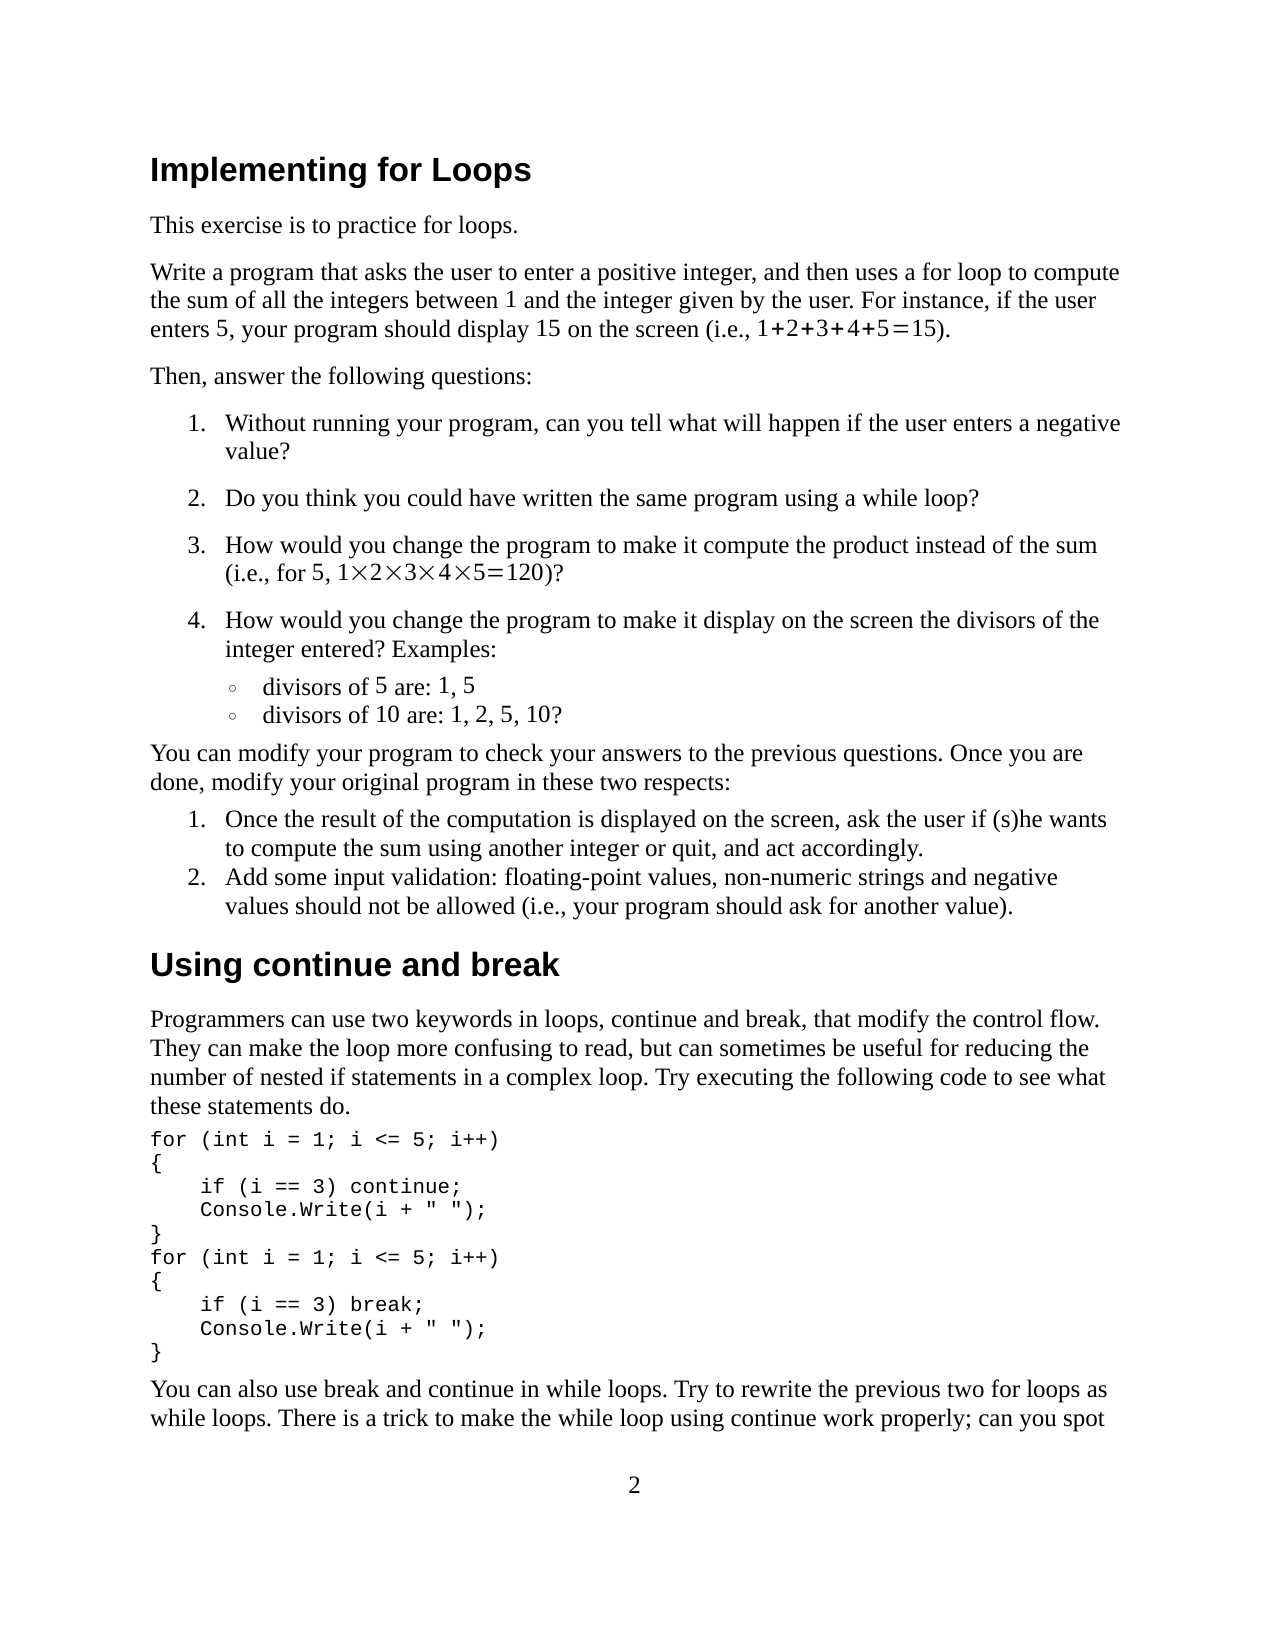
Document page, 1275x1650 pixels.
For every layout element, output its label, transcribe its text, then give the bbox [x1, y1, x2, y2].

list Add some input validation: floating-point values, non-numeric strings and negative values should not be allowed (i.e., your program should ask for another value). [187, 862, 1125, 919]
text { [150, 1152, 1125, 1176]
list Once the result of the computation is displayed on the screen, ask the user if (s)he wants to compute the sum using another integer or quit, and act accordingly. [187, 804, 1125, 862]
text This exercise is to practice for loops. [150, 210, 1125, 239]
text You can also use break and continue in while loops. Try to rewrite the previous two for loops as while loops. There is a trick to make the while loop using continue work properly; can you spot [150, 1374, 1125, 1431]
list Without running your program, can you tell what will happen if the user enters a negative value? [187, 408, 1125, 465]
text Programmers can use two keywords in loops, continue and break, that modify the control flow. They can make the loop more confusing to read, but can sometimes be useful for reducing the number of nested if statements in a complex loop. Try executing the following code to see what these statements do. [150, 1004, 1125, 1119]
list How would you change the program to make it compute the product instead of the sum (i.e., for , )? [187, 530, 1125, 587]
list Do you think you could have written the same program using a while loop? [187, 483, 1125, 512]
text You can modify your program to check your answers to the previous questions. Once you are done, modify your original program in these two respects: [150, 738, 1125, 796]
text } [150, 1341, 1125, 1365]
text Console.Write(i + " "); [150, 1318, 1125, 1341]
text if (i == 3) continue; [150, 1176, 1125, 1199]
list divisors of are: , , , ? [225, 700, 1125, 729]
text Console.Write(i + " "); [150, 1199, 1125, 1223]
text if (i == 3) break; [150, 1294, 1125, 1318]
text for (int i = 1; i <= 5; i++) [150, 1247, 1125, 1270]
text Write a program that asks the user to enter a positive integer, and then uses a for loop to compute the sum of all the integers between and the integer given by the user. For instance, if the user enters , your program should display on the screen (i.e., ). [150, 257, 1125, 343]
subtitle Implementing for Loops [150, 150, 1125, 189]
list How would you change the program to make it display on the screen the divisors of the integer entered? Examples: [187, 605, 1125, 663]
text } [150, 1223, 1125, 1247]
text for (int i = 1; i <= 5; i++) [150, 1128, 1125, 1152]
list divisors of are: , [225, 672, 1125, 700]
subtitle Using continue and break [150, 944, 1125, 983]
text { [150, 1270, 1125, 1294]
text Then, answer the following questions: [150, 361, 1125, 390]
